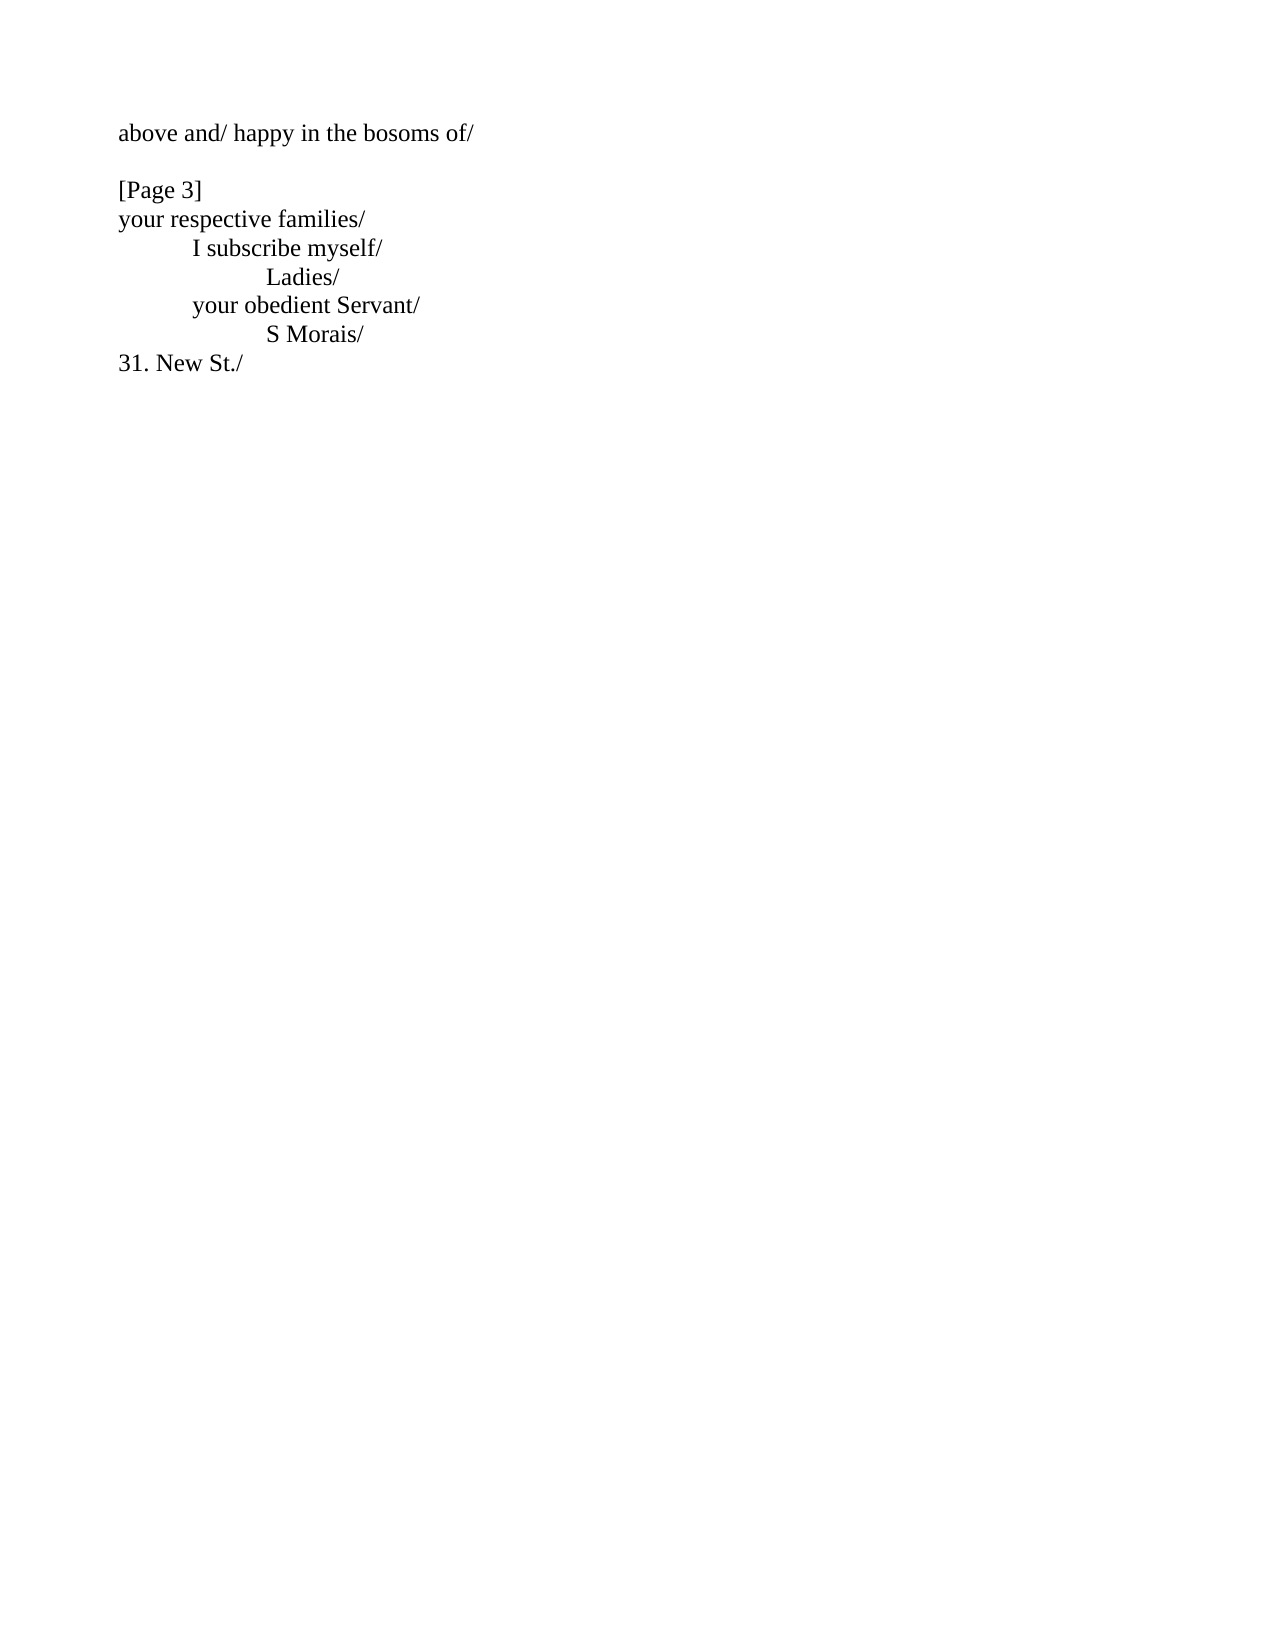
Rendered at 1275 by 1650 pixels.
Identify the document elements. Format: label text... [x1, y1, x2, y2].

text your respective families/ [118, 204, 1157, 233]
text 31. New St./ [118, 348, 1157, 377]
text [Page 3] [118, 176, 1157, 204]
text S Morais/ [118, 319, 1157, 348]
text I subscribe myself/ [118, 233, 1157, 262]
text your obedient Servant/ [118, 291, 1157, 319]
text above and/ happy in the bosoms of/ [118, 118, 1157, 147]
text Ladies/ [118, 262, 1157, 291]
